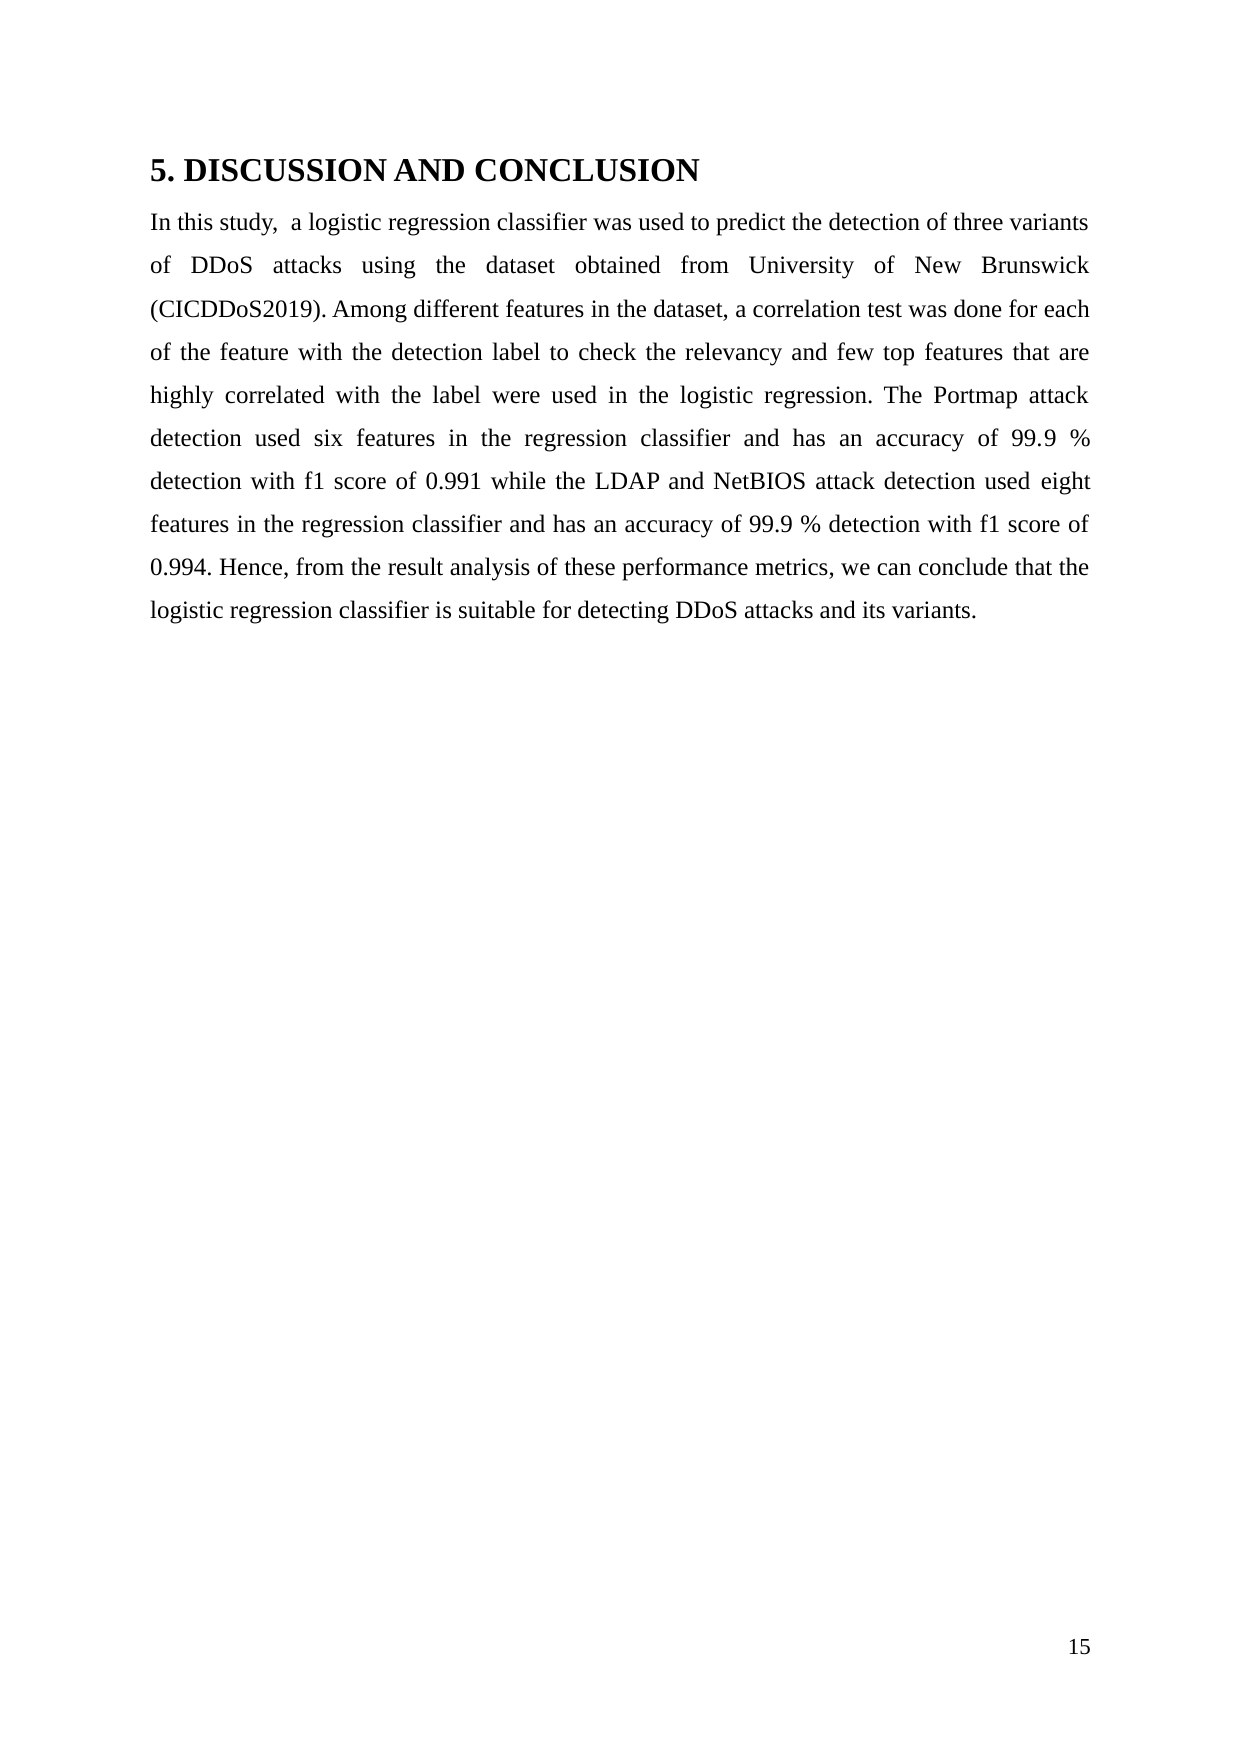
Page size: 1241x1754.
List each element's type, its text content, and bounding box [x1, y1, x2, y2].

subtitle 5. DISCUSSION AND CONCLUSION [150, 150, 1091, 188]
text In this study, a logistic regression classifier was used to predict the detection of three variants of DDoS attacks using the dataset obtained from University of New Brunswick (CICDDoS2019). Among different features in the dataset, a correlation test was done for each of the feature with the detection label to check the relevancy and few top features that are highly correlated with the label were used in the logistic regression. The Portmap attack detection used six features in the regression classifier and has an accuracy of 99.9 % detection with f1 score of 0.991 while the LDAP and NetBIOS attack detection used eight features in the regression classifier and has an accuracy of 99.9 % detection with f1 score of 0.994. Hence, from the result analysis of these performance metrics, we can conclude that the logistic regression classifier is suitable for detecting DDoS attacks and its variants. [150, 207, 1091, 624]
